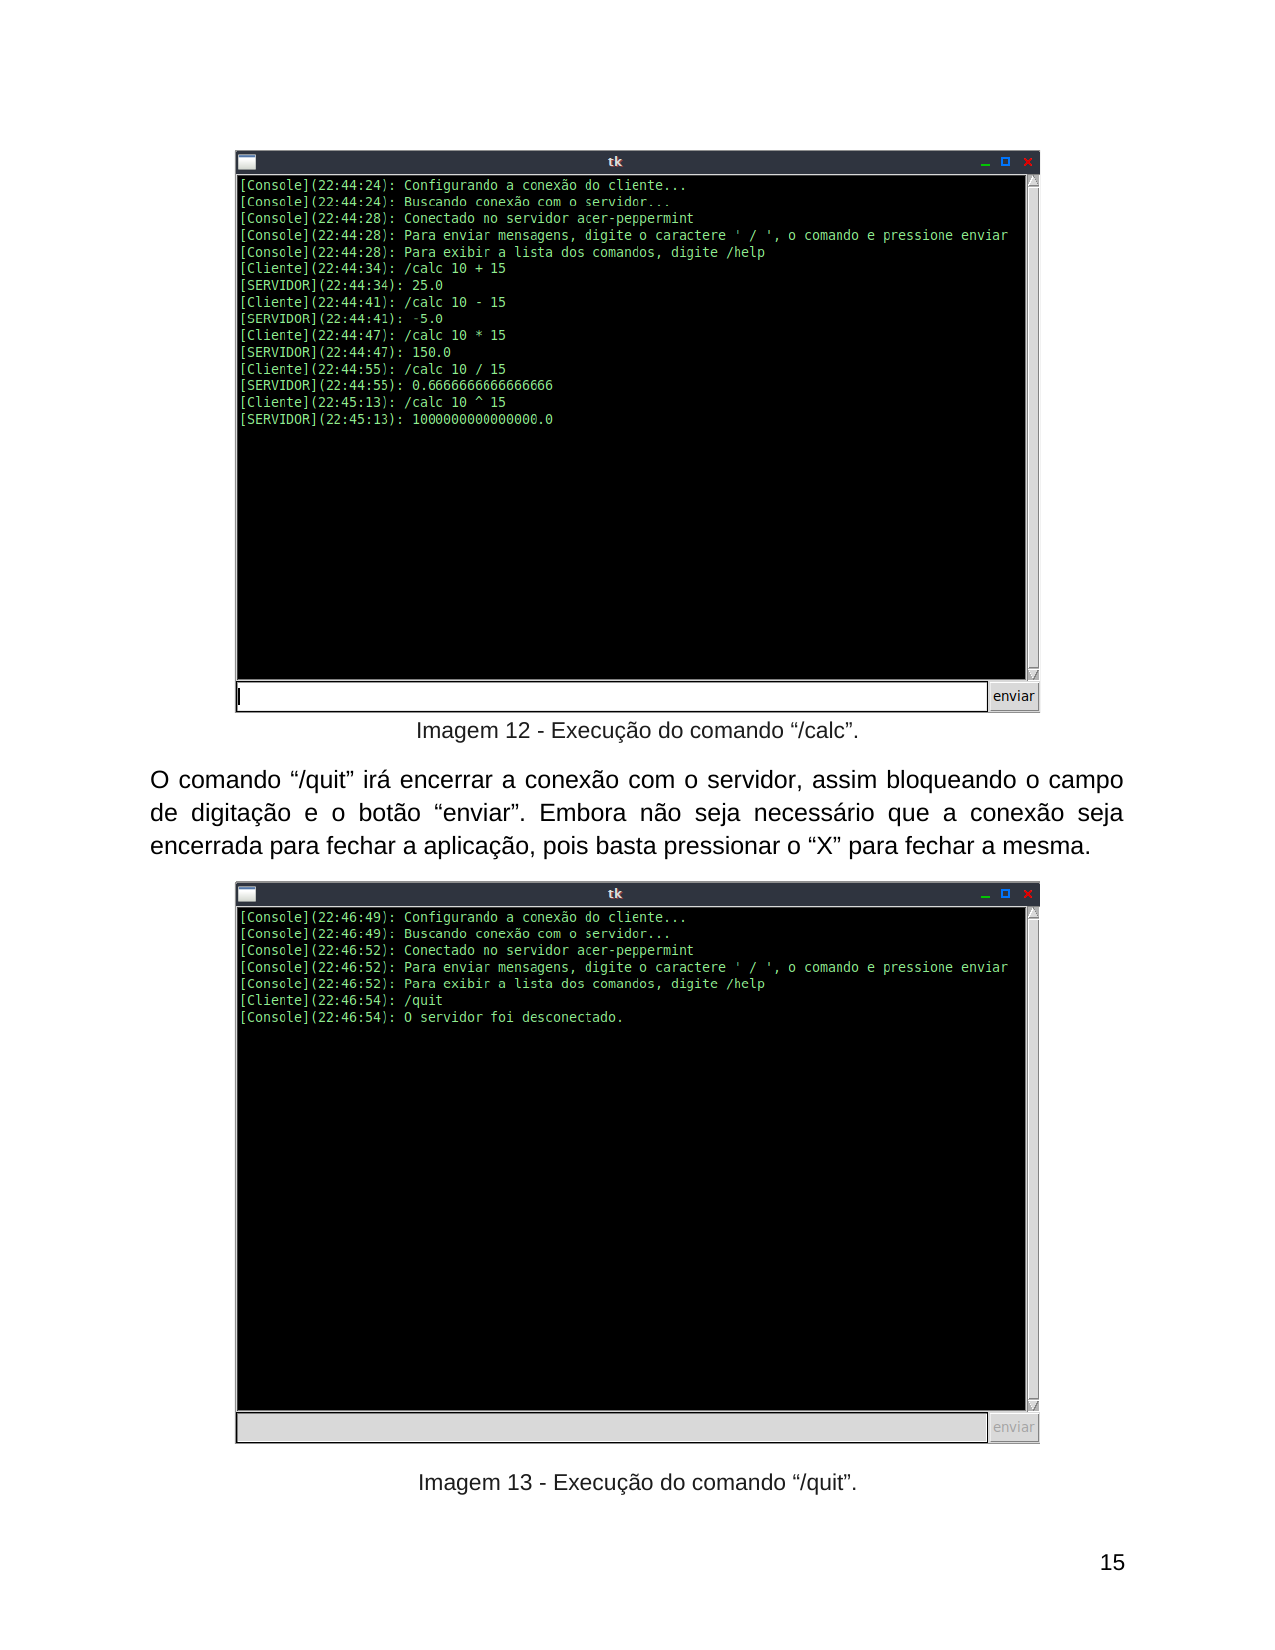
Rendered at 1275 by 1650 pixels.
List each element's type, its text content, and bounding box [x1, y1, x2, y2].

text Imagem 12 - Execução do comando “/calc”. [150, 150, 1125, 743]
text O comando “/quit” irá encerrar a conexão com o servidor, assim bloqueando o campo de digitação e o botão “enviar”. Embora não seja necessário que a conexão seja encerrada para fechar a aplicação, pois basta pressionar o “X” para fechar a mesma. [150, 764, 1125, 859]
text Imagem 13 - Execução do comando “/quit”. [150, 881, 1125, 1496]
picture [234, 881, 1040, 1444]
picture [234, 150, 1041, 713]
